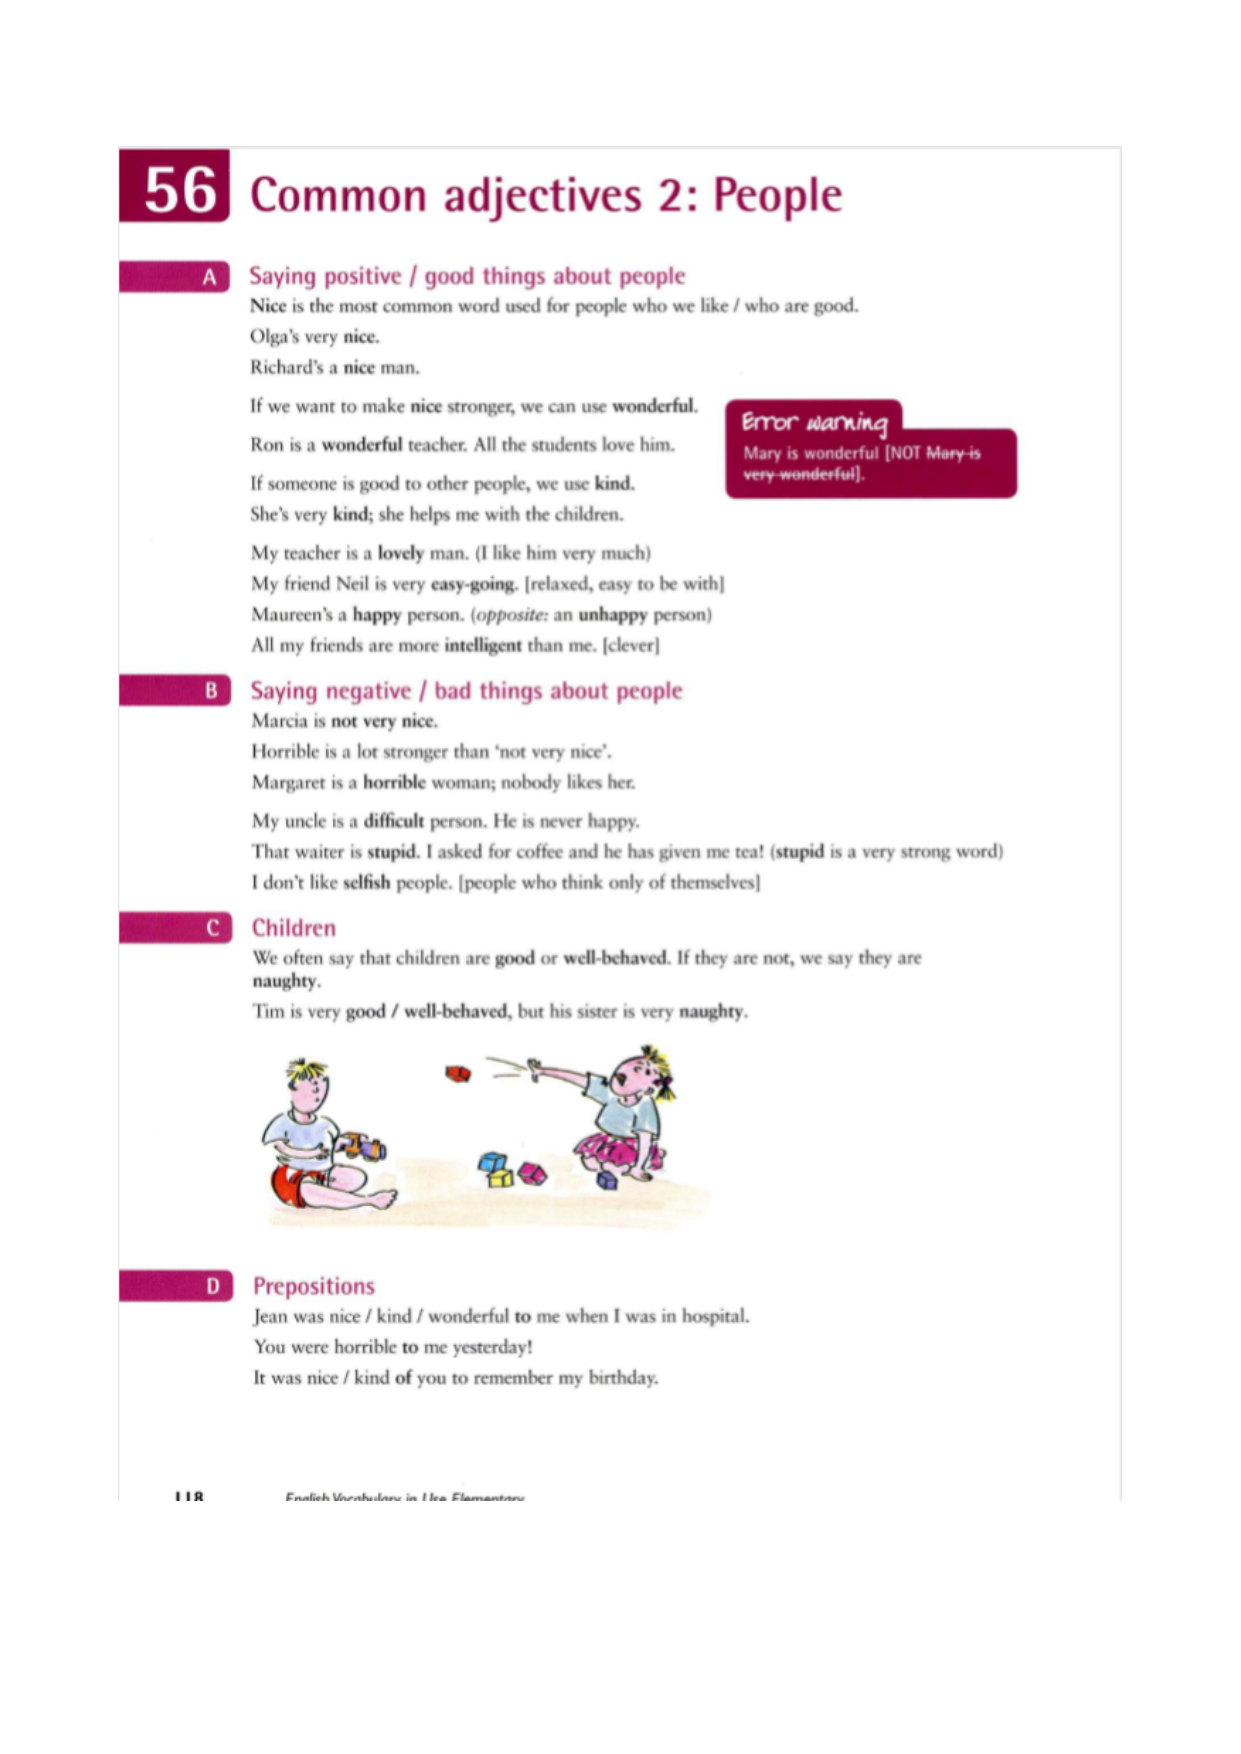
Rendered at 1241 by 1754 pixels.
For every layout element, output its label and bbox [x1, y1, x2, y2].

picture [118, 146, 1122, 1501]
